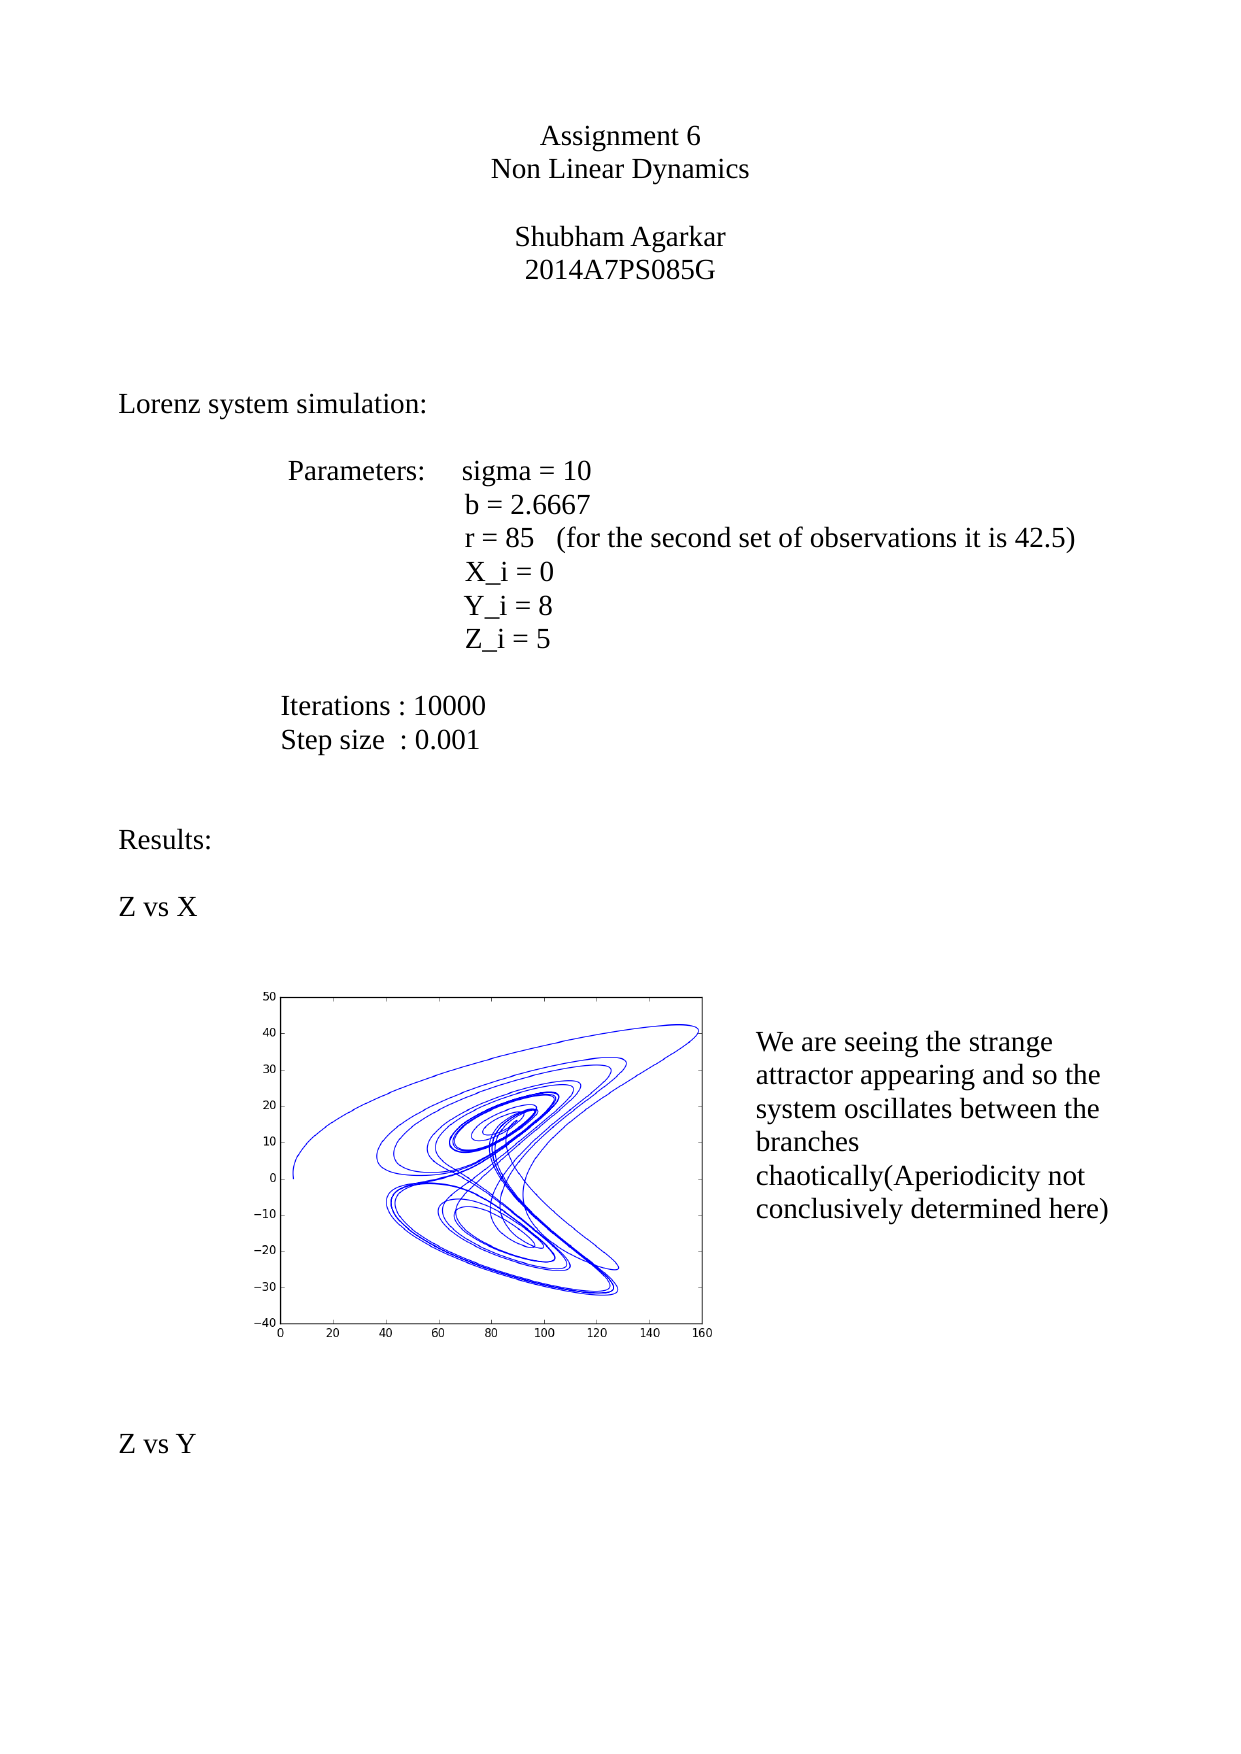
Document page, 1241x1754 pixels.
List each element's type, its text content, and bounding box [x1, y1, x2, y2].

text Shubham Agarkar [118, 219, 1122, 252]
text r = 85 (for the second set of observations it is 42.5) [118, 521, 1122, 554]
text Results: [118, 822, 1122, 856]
text X_i = 0 [118, 554, 1122, 588]
text Non Linear Dynamics [118, 152, 1122, 185]
text Assignment 6 [118, 118, 1122, 152]
text Parameters: sigma = 10 [118, 453, 1122, 487]
text Step size : 0.001 [118, 722, 1122, 755]
text b = 2.6667 [118, 487, 1122, 521]
picture [212, 956, 756, 1364]
text Z vs Y [118, 1426, 1122, 1460]
text Lorenz system simulation: [118, 386, 1122, 420]
text Y_i = 8 [118, 588, 1122, 621]
text 2014A7PS085G [118, 252, 1122, 286]
text [118, 1024, 212, 1225]
text Z_i = 5 [118, 621, 1122, 655]
text Z vs X [118, 889, 1122, 923]
text We are seeing the strange attractor appearing and so the system oscillates between the branches chaotically(Aperiodicity not conclusively determined here) [756, 1024, 1122, 1225]
text Iterations : 10000 [118, 688, 1122, 722]
